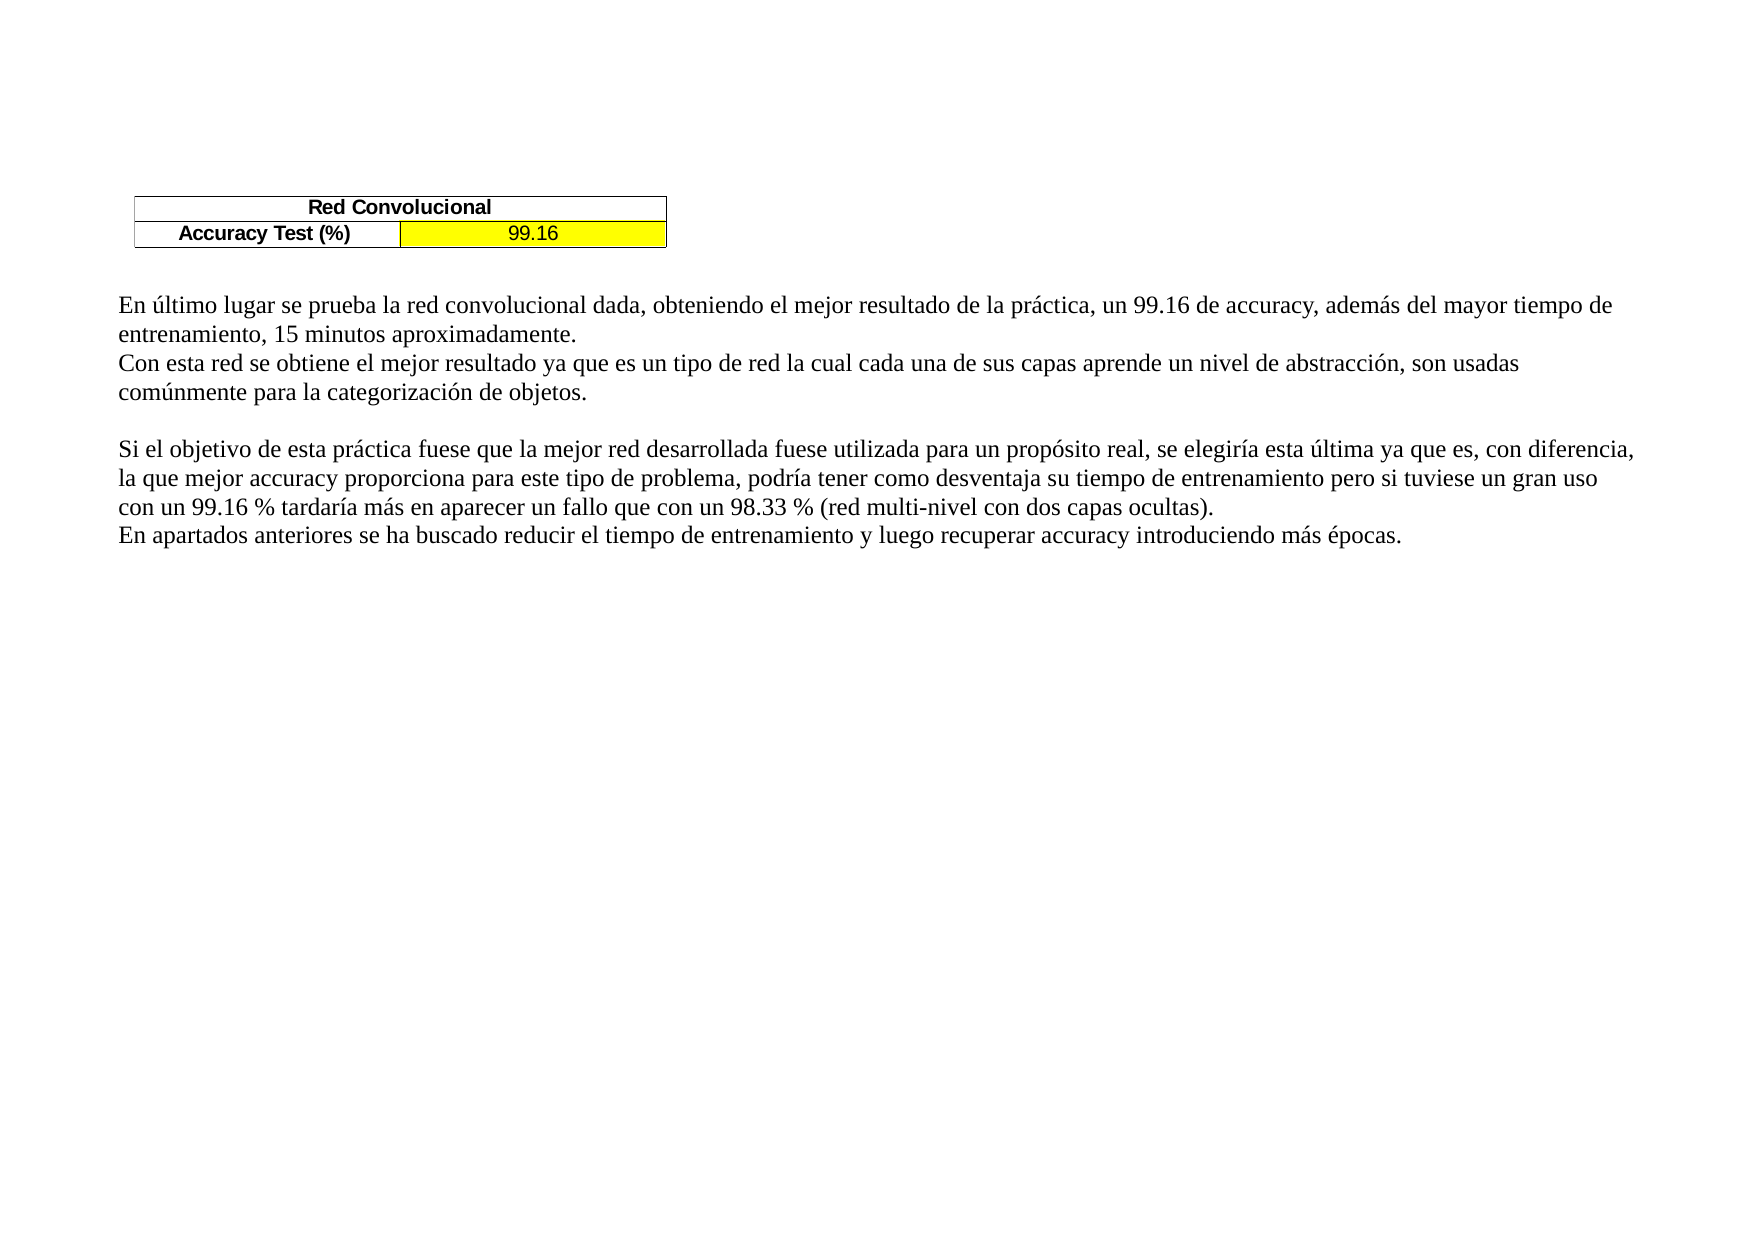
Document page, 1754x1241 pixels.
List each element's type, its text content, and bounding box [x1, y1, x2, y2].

text Si el objetivo de esta práctica fuese que la mejor red desarrollada fuese utilizada para un propósito real, se elegiría esta última ya que es, con diferencia, la que mejor accuracy proporciona para este tipo de problema, podría tener como desventaja su tiempo de entrenamiento pero si tuviese un gran uso con un 99.16 % tardaría más en aparecer un fallo que con un 98.33 % (red multi-nivel con dos capas ocultas). [118, 434, 1636, 521]
text En último lugar se prueba la red convolucional dada, obteniendo el mejor resultado de la práctica, un 99.16 de accuracy, además del mayor tiempo de entrenamiento, 15 minutos aproximadamente. [118, 291, 1636, 348]
text Con esta red se obtiene el mejor resultado ya que es un tipo de red la cual cada una de sus capas aprende un nivel de abstracción, son usadas comúnmente para la categorización de objetos. [118, 348, 1636, 406]
text En apartados anteriores se ha buscado reducir el tiempo de entrenamiento y luego recuperar accuracy introduciendo más épocas. [118, 521, 1636, 549]
